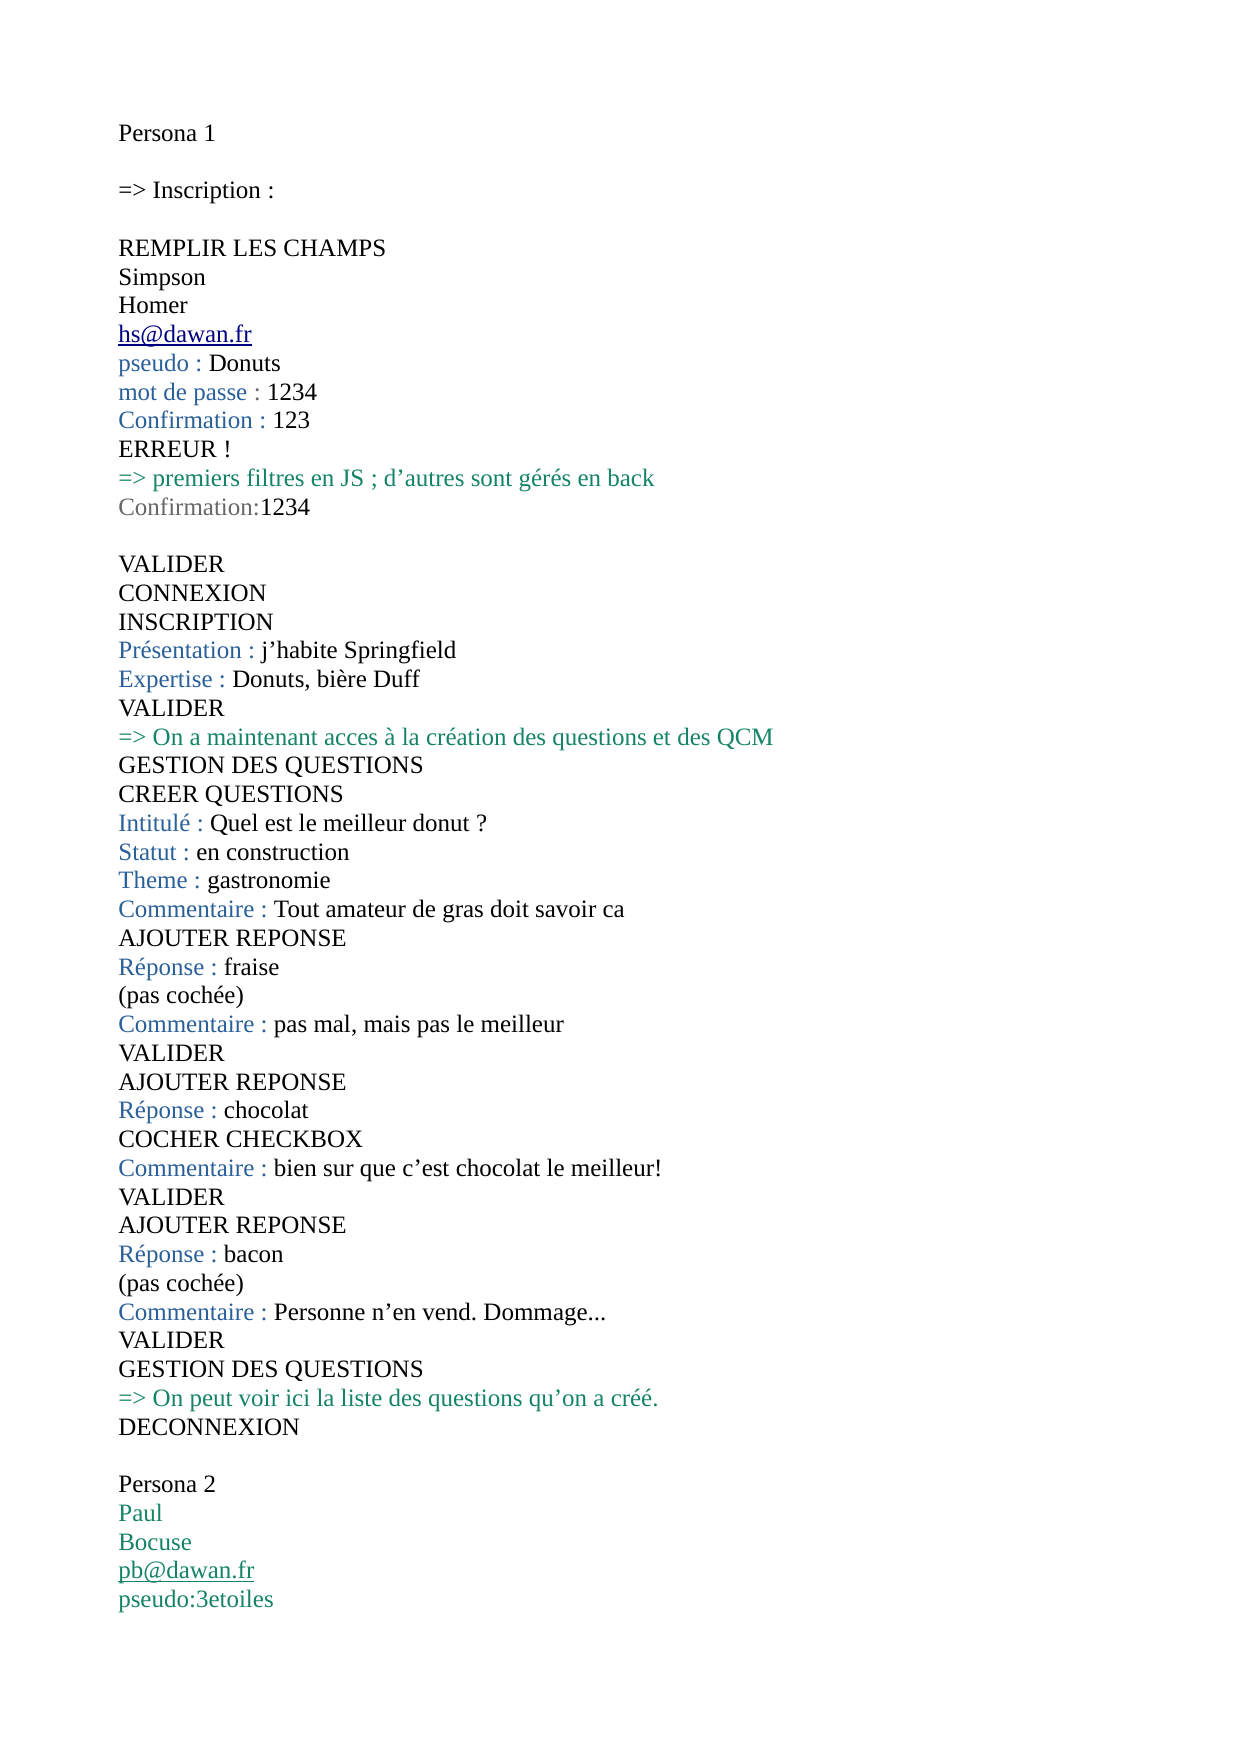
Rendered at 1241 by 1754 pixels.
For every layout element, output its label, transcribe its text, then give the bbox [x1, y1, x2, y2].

text DECONNEXION [118, 1412, 1122, 1441]
text mot de passe : 1234 [118, 377, 1122, 406]
text Paul [118, 1498, 1122, 1527]
text hs@dawan.fr [118, 319, 1122, 348]
text VALIDER [118, 1182, 1122, 1211]
text GESTION DES QUESTIONS [118, 1354, 1122, 1383]
text => premiers filtres en JS ; d’autres sont gérés en back [118, 463, 1122, 492]
text VALIDER [118, 1326, 1122, 1354]
text pseudo:3etoiles [118, 1584, 1122, 1613]
text => On a maintenant acces à la création des questions et des QCM [118, 722, 1122, 751]
text Bocuse [118, 1527, 1122, 1556]
text pseudo : Donuts [118, 348, 1122, 377]
text (pas cochée) [118, 981, 1122, 1009]
text VALIDER [118, 1038, 1122, 1067]
text Expertise : Donuts, bière Duff [118, 664, 1122, 693]
text ERREUR ! [118, 434, 1122, 463]
text => Inscription : [118, 176, 1122, 204]
text INSCRIPTION [118, 607, 1122, 636]
text CREER QUESTIONS [118, 779, 1122, 808]
text Theme : gastronomie [118, 866, 1122, 894]
text AJOUTER REPONSE [118, 923, 1122, 952]
text Confirmation:1234 [118, 492, 1122, 521]
text Réponse : bacon [118, 1239, 1122, 1268]
text AJOUTER REPONSE [118, 1211, 1122, 1239]
text Simpson [118, 262, 1122, 291]
text REMPLIR LES CHAMPS [118, 233, 1122, 262]
text Persona 2 [118, 1469, 1122, 1498]
text Intitulé : Quel est le meilleur donut ? [118, 808, 1122, 837]
text Présentation : j’habite Springfield [118, 636, 1122, 664]
text Commentaire : pas mal, mais pas le meilleur [118, 1009, 1122, 1038]
text (pas cochée) [118, 1268, 1122, 1297]
text COCHER CHECKBOX [118, 1124, 1122, 1153]
text Commentaire : bien sur que c’est chocolat le meilleur! [118, 1153, 1122, 1182]
text Commentaire : Tout amateur de gras doit savoir ca [118, 894, 1122, 923]
text VALIDER [118, 549, 1122, 578]
text AJOUTER REPONSE [118, 1067, 1122, 1096]
text Réponse : chocolat [118, 1096, 1122, 1124]
text Homer [118, 291, 1122, 319]
text pb@dawan.fr [118, 1556, 1122, 1584]
text GESTION DES QUESTIONS [118, 751, 1122, 779]
text Commentaire : Personne n’en vend. Dommage... [118, 1297, 1122, 1326]
text Réponse : fraise [118, 952, 1122, 981]
text => On peut voir ici la liste des questions qu’on a créé. [118, 1383, 1122, 1412]
text CONNEXION [118, 578, 1122, 607]
text Persona 1 [118, 118, 1122, 147]
text VALIDER [118, 693, 1122, 722]
text Confirmation : 123 [118, 406, 1122, 434]
text Statut : en construction [118, 837, 1122, 866]
